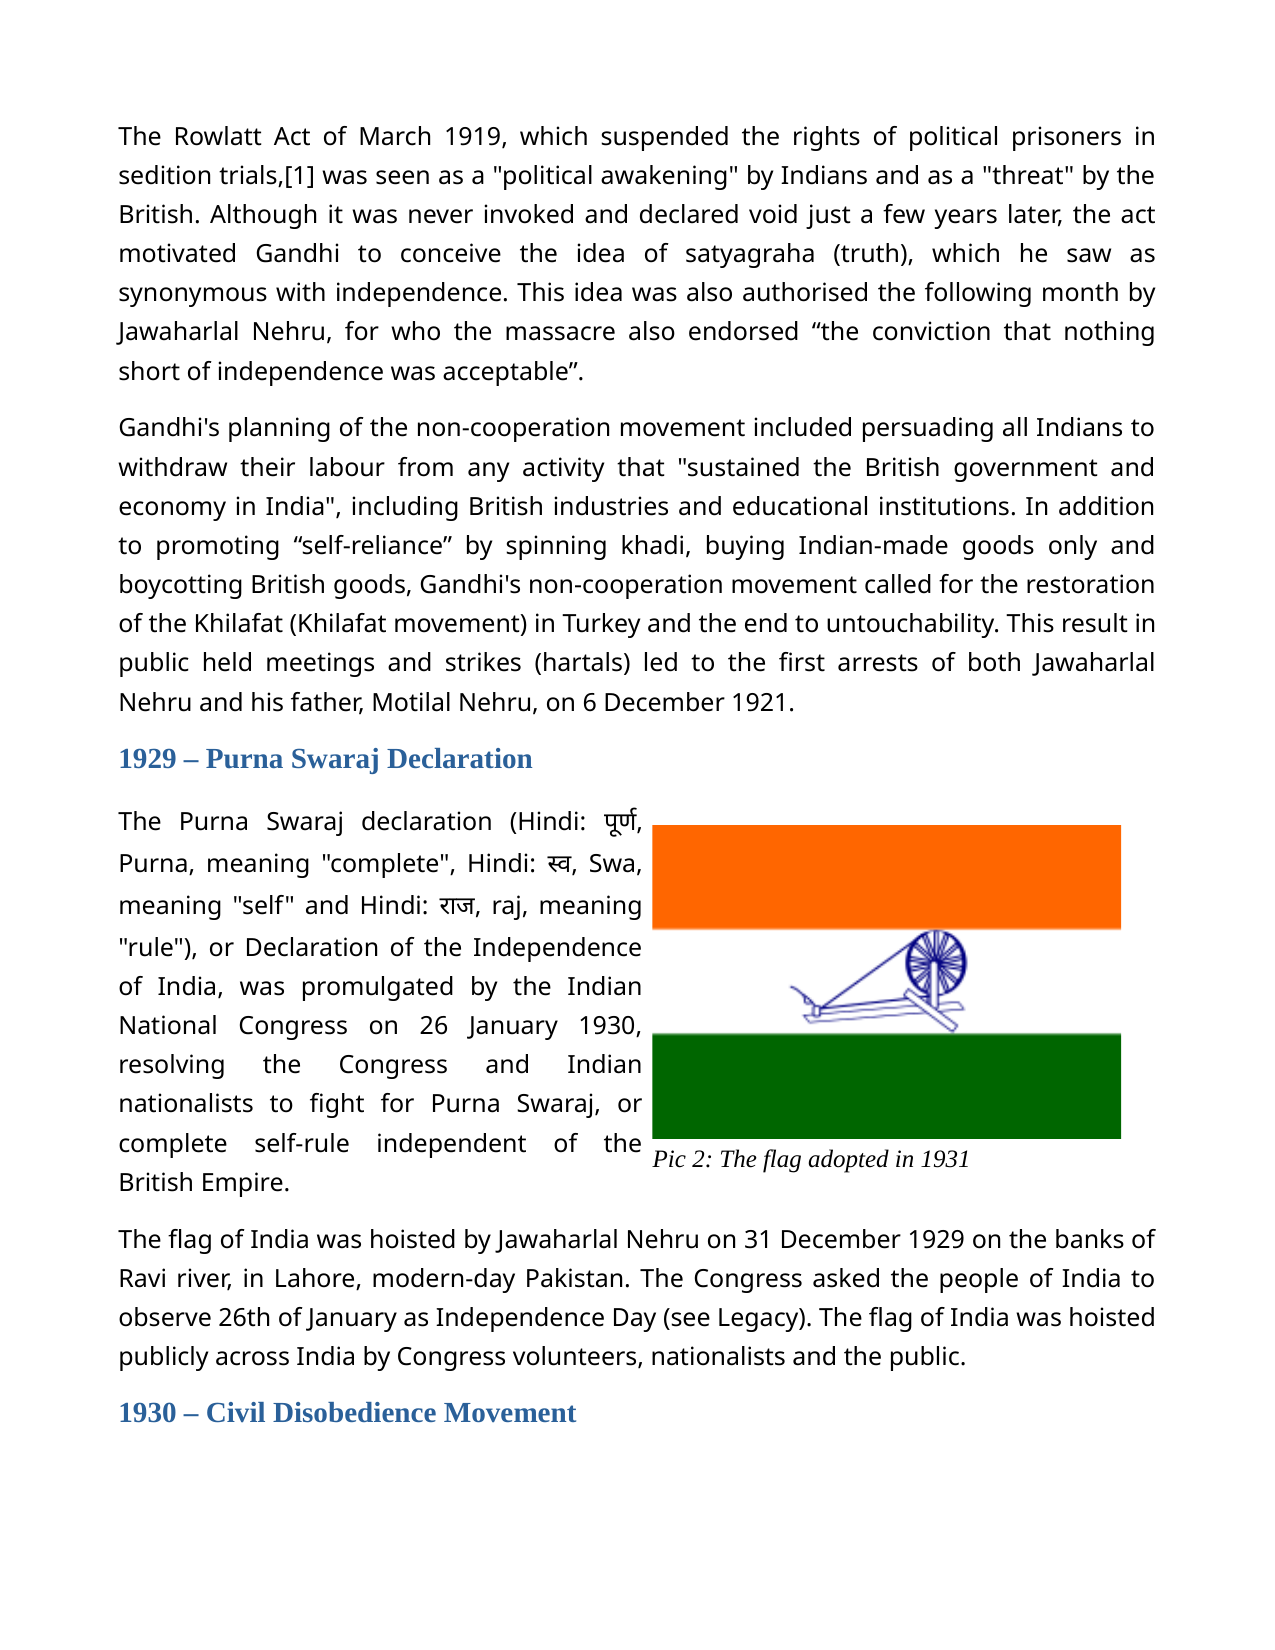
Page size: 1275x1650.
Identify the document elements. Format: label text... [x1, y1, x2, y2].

text The flag of India was hoisted by Jawaharlal Nehru on 31 December 1929 on the banks of Ravi river, in Lahore, modern-day Pakistan. The Congress asked the people of India to observe 26th of January as Independence Day (see Legacy). The flag of India was hoisted publicly across India by Congress volunteers, nationalists and the public. [118, 1221, 1157, 1373]
text Pic 2: The flag adopted in 1931 [652, 1139, 1121, 1173]
text 1930 – Civil Disobedience Movement [118, 1396, 1157, 1429]
text Gandhi's planning of the non-cooperation movement included persuading all Indians to withdraw their labour from any activity that "sustained the British government and economy in India", including British industries and educational institutions. In addition to promoting “self-reliance” by spinning khadi, buying Indian-made goods only and boycotting British goods, Gandhi's non-cooperation movement called for the restoration of the Khilafat (Khilafat movement) in Turkey and the end to untouchability. This result in public held meetings and strikes (hartals) led to the first arrests of both Jawaharlal Nehru and his father, Motilal Nehru, on 6 December 1921. [118, 410, 1157, 718]
text The Rowlatt Act of March 1919, which suspended the rights of political prisoners in sedition trials,[1] was seen as a "political awakening" by Indians and as a "threat" by the British. Although it was never invoked and declared void just a few years later, the act motivated Gandhi to conceive the idea of satyagraha (truth), which he saw as synonymous with independence. This idea was also authorised the following month by Jawaharlal Nehru, for who the massacre also endorsed “the conviction that nothing short of independence was acceptable”. [118, 118, 1157, 387]
picture [652, 825, 1122, 1139]
text 1929 – Purna Swaraj Declaration [118, 741, 1157, 774]
text The Purna Swaraj declaration (Hindi: पूर्ण, Purna, meaning "complete", Hindi: स्व, Swa, meaning "self" and Hindi: राज, raj, meaning "rule"), or Declaration of the Independence of India, was promulgated by the Indian National Congress on 26 January 1930, resolving the Congress and Indian nationalists to fight for Purna Swaraj, or complete self-rule independent of the British Empire. [118, 803, 1157, 1198]
